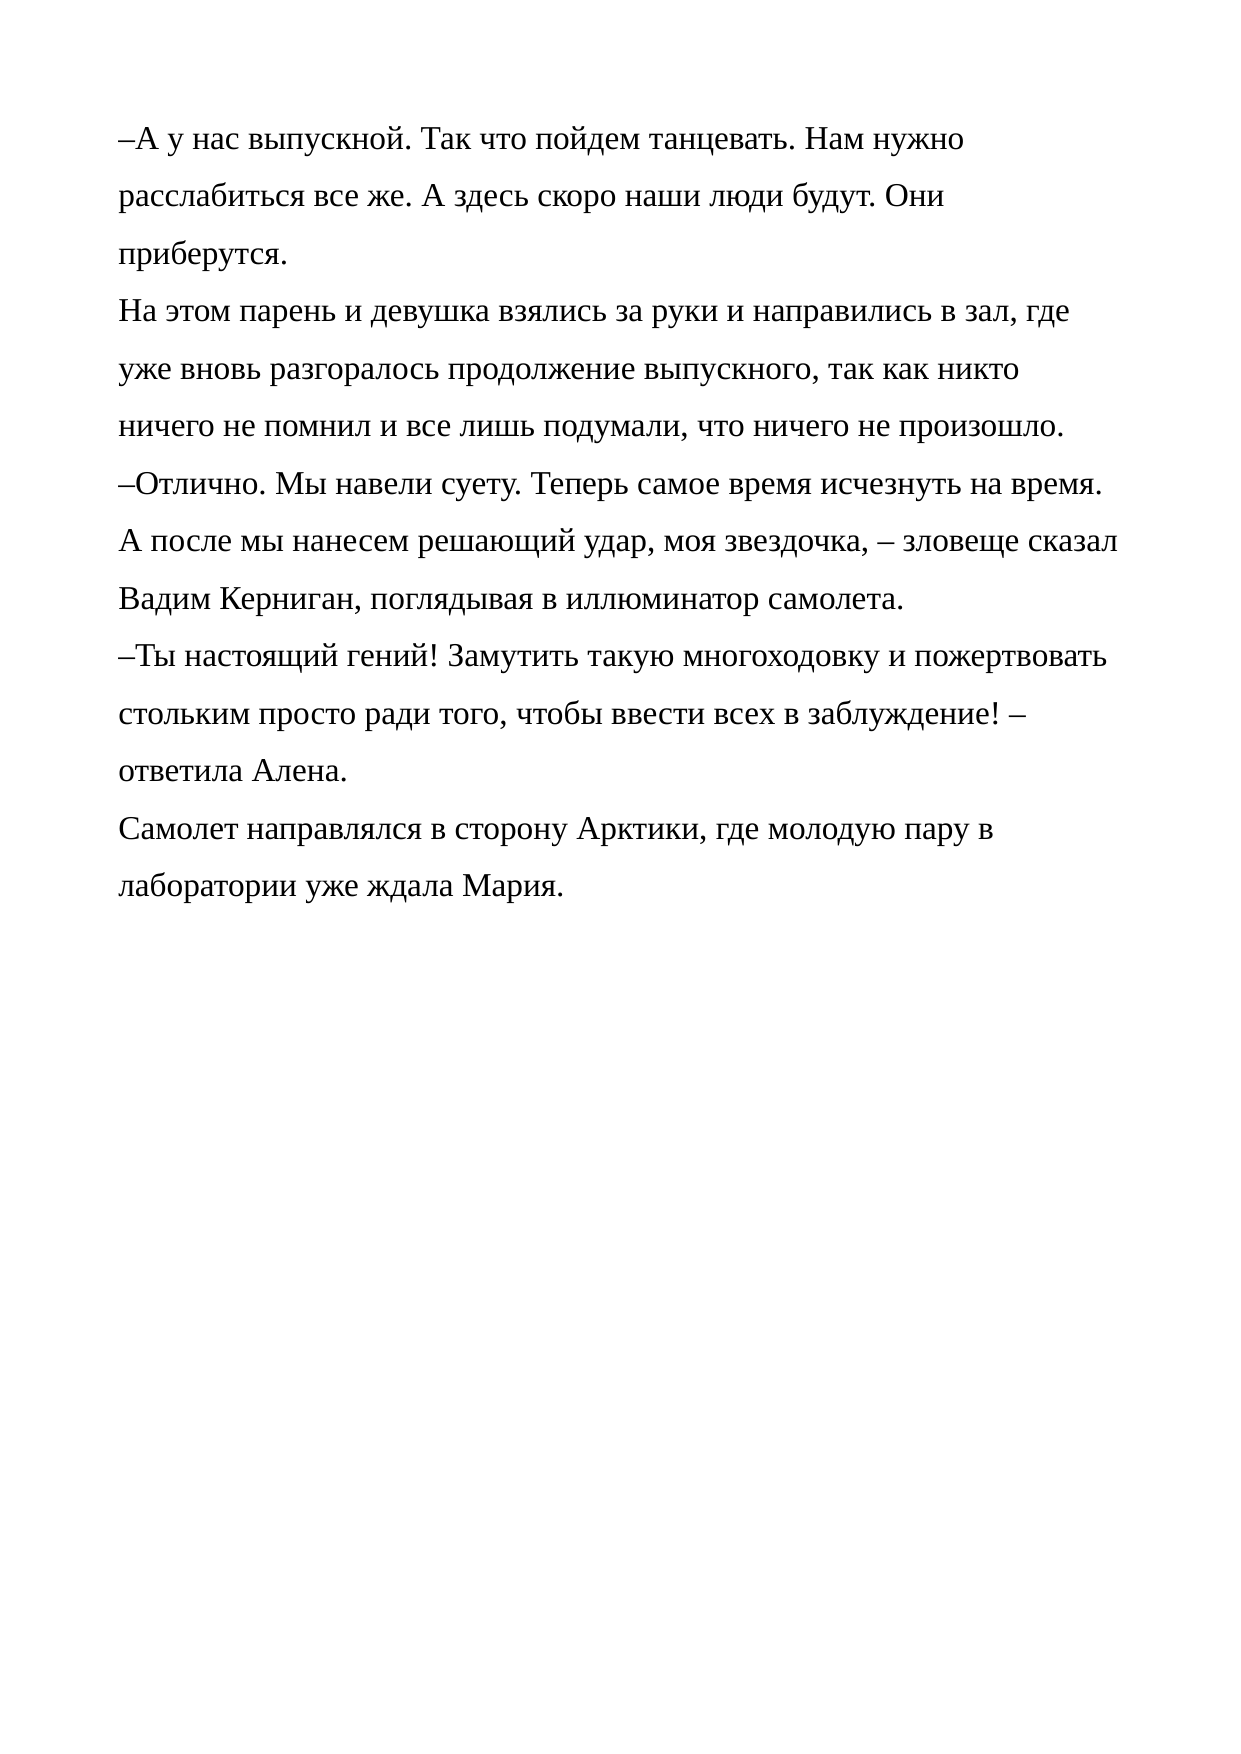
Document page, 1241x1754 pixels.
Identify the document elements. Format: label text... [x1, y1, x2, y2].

text –Отлично. Мы навели суету. Теперь самое время исчезнуть на время. А после мы нанесем решающий удар, моя звездочка, – зловеще сказал Вадим Керниган, поглядывая в иллюминатор самолета. [118, 463, 1122, 616]
text –Ты настоящий гений! Замутить такую многоходовку и пожертвовать стольким просто ради того, чтобы ввести всех в заблуждение! – ответила Алена. [118, 636, 1122, 789]
text На этом парень и девушка взялись за руки и направились в зал, где уже вновь разгоралось продолжение выпускного, так как никто ничего не помнил и все лишь подумали, что ничего не произошло. [118, 291, 1122, 444]
text –А у нас выпускной. Так что пойдем танцевать. Нам нужно расслабиться все же. А здесь скоро наши люди будут. Они приберутся. [118, 118, 1122, 271]
text Самолет направлялся в сторону Арктики, где молодую пару в лаборатории уже ждала Мария. [118, 808, 1122, 904]
